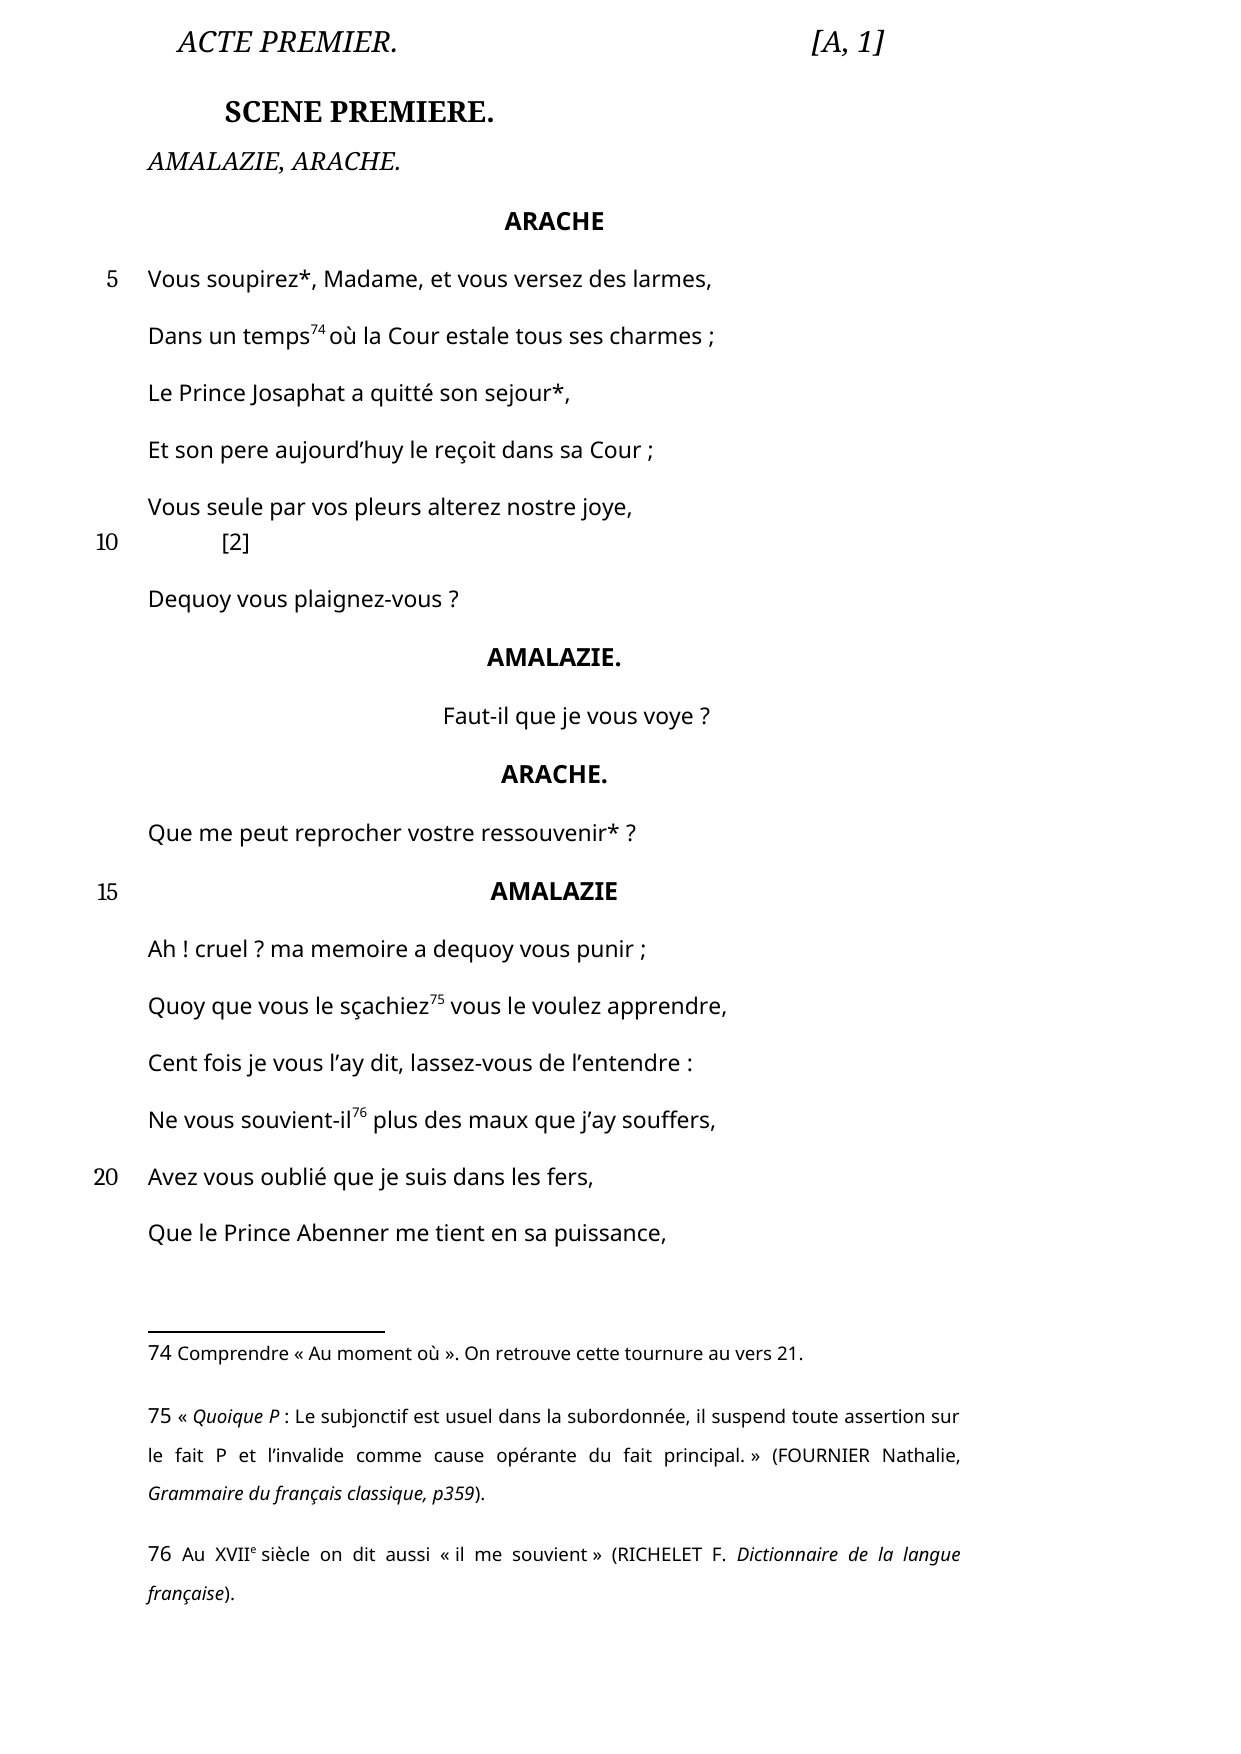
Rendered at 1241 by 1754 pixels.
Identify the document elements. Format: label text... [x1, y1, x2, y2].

text Et son pere aujourd’huy le reçoit dans sa Cour ; [148, 434, 961, 465]
text Dequoy vous plaignez-vous ? [148, 583, 961, 614]
text Comprendre « Au moment où ». On retrouve cette tournure au vers 21. [148, 1338, 961, 1366]
text Ah ! cruel ? ma memoire a dequoy vous punir ; [148, 933, 961, 965]
text Dans un temps où la Cour estale tous ses charmes ; [148, 320, 961, 351]
text Au XVIIe siècle on dit aussi « il me souvient » (RICHELET F. Dictionnaire de la langue française). [148, 1539, 961, 1606]
text Que le Prince Abenner me tient en sa puissance, [148, 1217, 961, 1248]
text ACTE PREMIER. [A, 1] [177, 21, 961, 61]
text « Quoique P : Le subjonctif est usuel dans la subordonnée, il suspend toute assertion sur le fait P et l’invalide comme cause opérante du fait principal. » (FOURNIER Nathalie, Grammaire du français classique, p359). [148, 1401, 961, 1506]
text Vous soupirez*, Madame, et vous versez des larmes, [148, 263, 961, 294]
text Vous seule par vos pleurs alterez nostre joye, [2] [148, 490, 961, 558]
text ARACHE. [148, 757, 961, 791]
text SCENE PREMIERE. [224, 91, 961, 131]
text Ne vous souvient-il plus des maux que j’ay souffers, [148, 1104, 961, 1135]
text Le Prince Josaphat a quitté son sejour*, [148, 377, 961, 408]
text AMALAZIE, ARACHE. [148, 143, 961, 177]
text AMALAZIE [148, 873, 961, 907]
text Quoy que vous le sçachiez vous le voulez apprendre, [148, 990, 961, 1021]
text Cent fois je vous l’ay dit, lassez-vous de l’entendre : [148, 1047, 961, 1078]
text Avez vous oublié que je suis dans les fers, [148, 1161, 961, 1192]
text Que me peut reprocher vostre ressouvenir* ? [148, 817, 961, 848]
text Faut-il que je vous voye ? [369, 700, 961, 731]
text ARACHE [148, 203, 961, 237]
text AMALAZIE. [148, 640, 961, 674]
